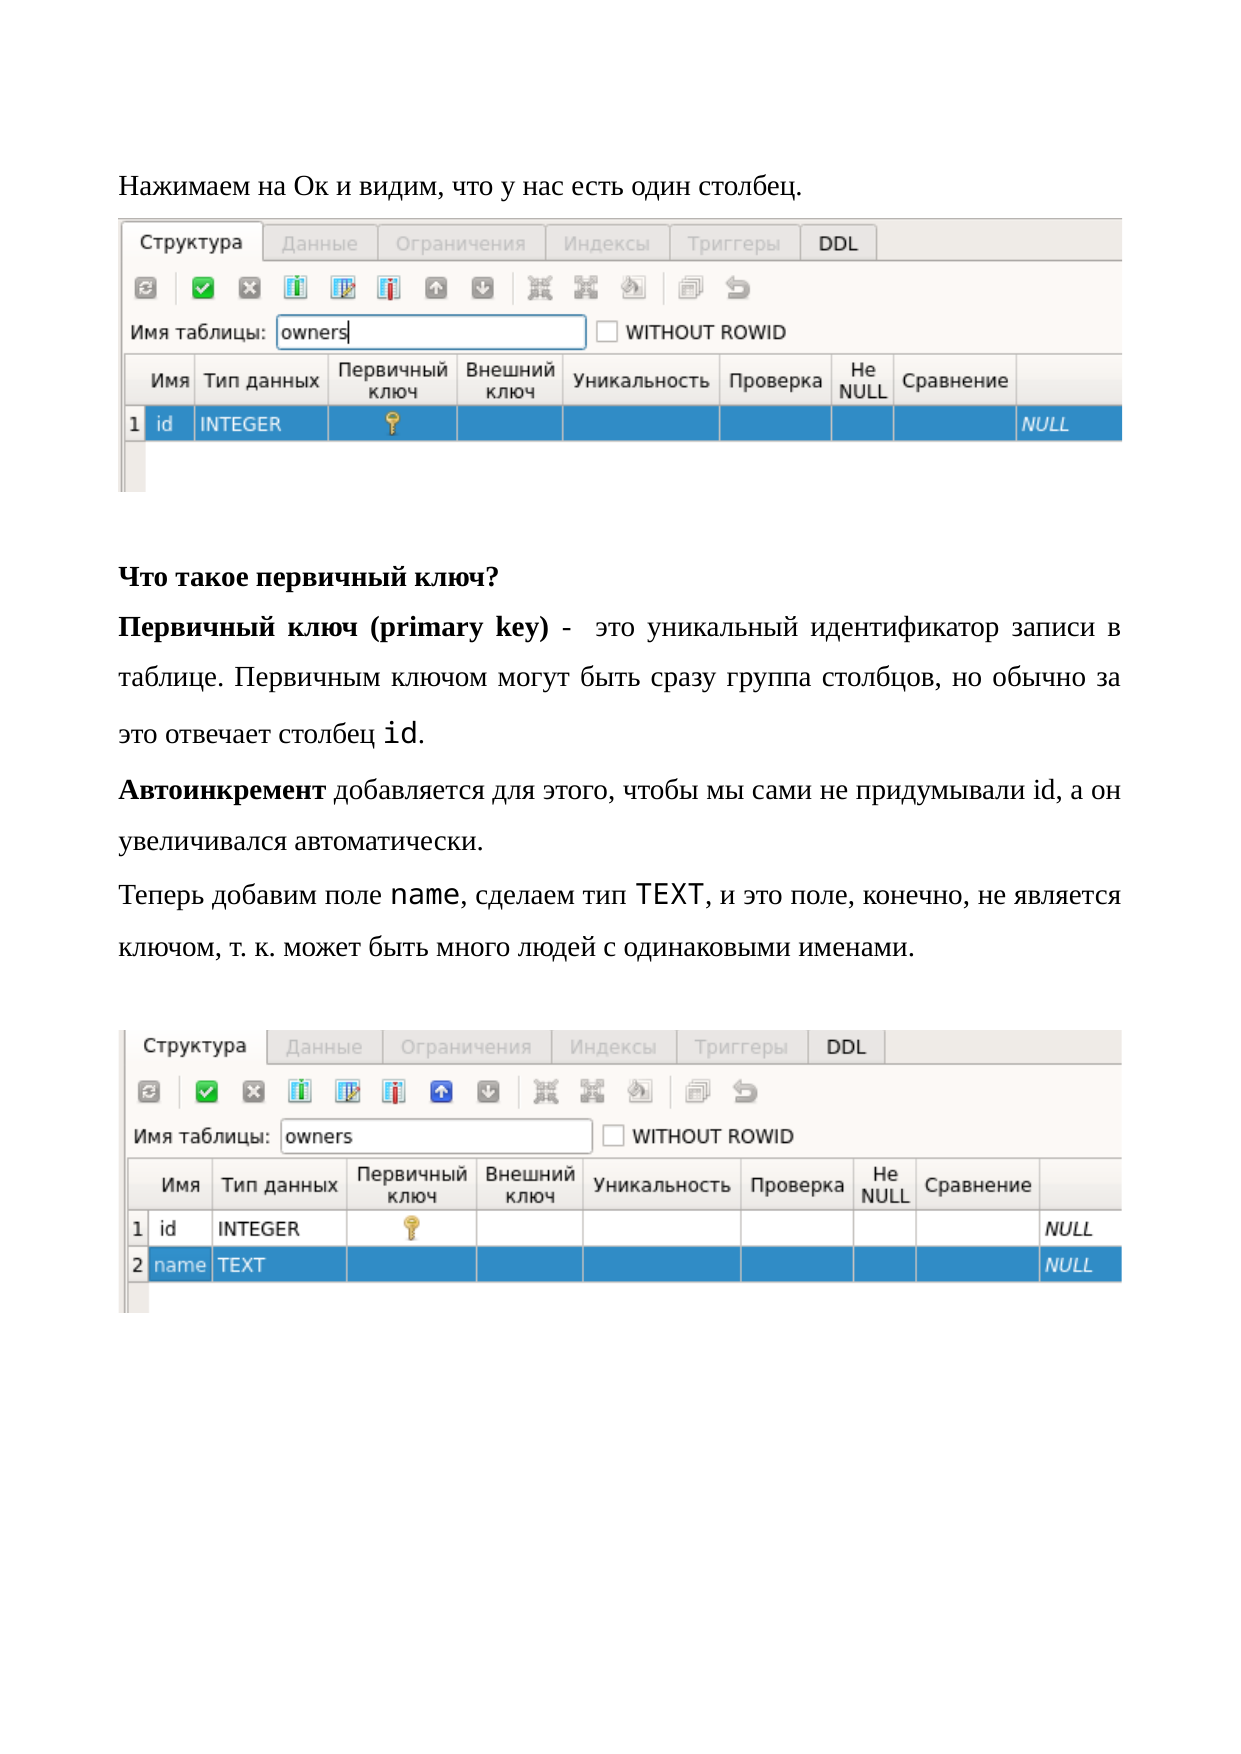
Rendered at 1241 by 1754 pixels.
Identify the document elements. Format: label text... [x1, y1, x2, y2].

text Нажимаем на Ок и видим, что у нас есть один столбец. [118, 168, 1122, 202]
picture [118, 218, 1123, 492]
picture [118, 1030, 1122, 1313]
text Что такое первичный ключ? [118, 559, 1122, 592]
text Автоинкремент добавляется для этого, чтобы мы сами не придумывали id, а он увеличивался автоматически. [118, 772, 1122, 856]
text Теперь добавим поле name, сделаем тип TEXT, и это поле, конечно, не является ключом, т. к. может быть много людей с одинаковыми именами. [118, 873, 1122, 963]
text Первичный ключ (primary key) - это уникальный идентификатор записи в таблице. Первичным ключом могут быть сразу группа столбцов, но обычно за это отвечает столбец id. [118, 609, 1122, 752]
